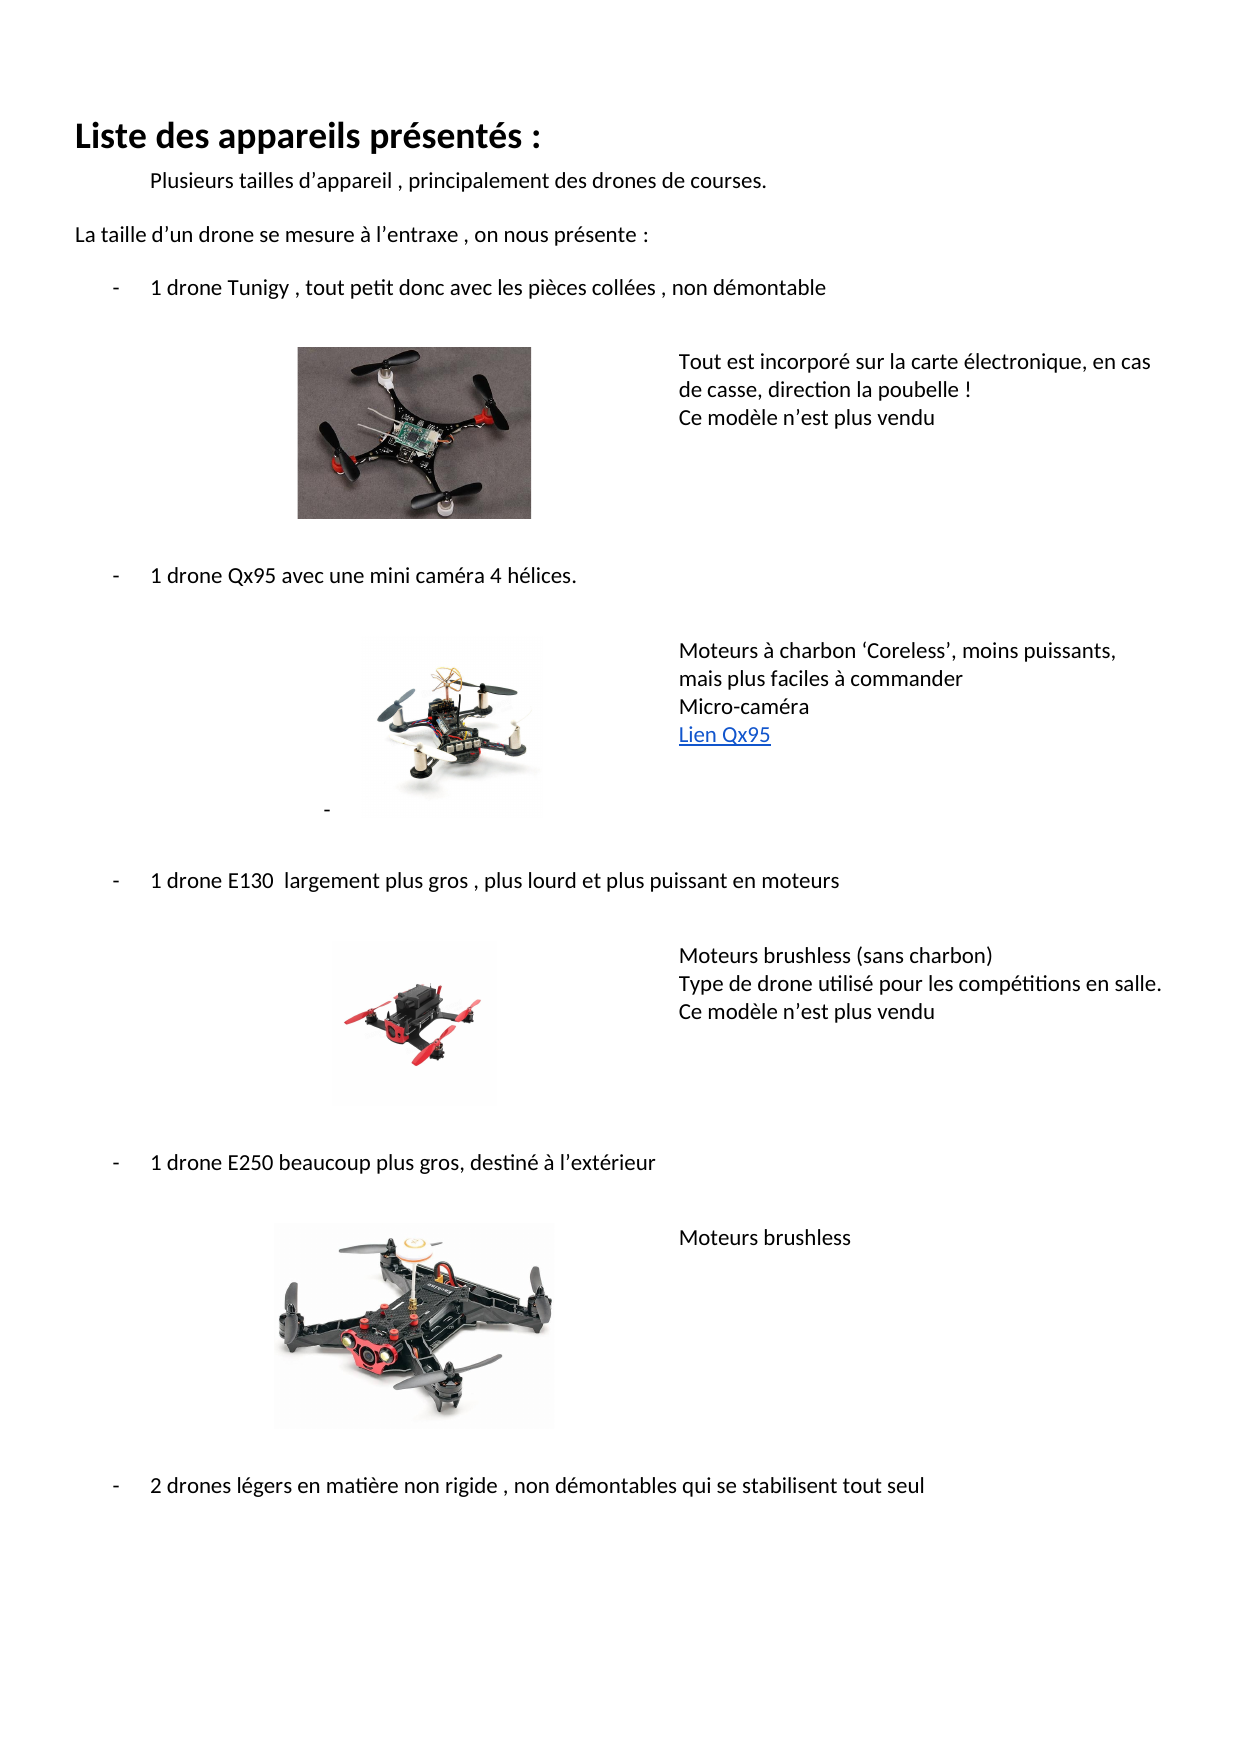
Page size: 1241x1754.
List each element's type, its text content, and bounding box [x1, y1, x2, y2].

text La taille d’un drone se mesure à l’entraxe , on nous présente : [75, 220, 1165, 248]
table_header Moteurs à charbon ‘Coreless’, moins puissants, mais plus faciles à commander Micro-caméra Lien Qx95 [668, 626, 1173, 834]
table_header [160, 1213, 668, 1439]
text Plusieurs tailles d’appareil , principalement des drones de courses. [75, 167, 1165, 195]
table_header [160, 626, 668, 834]
subtitle Liste des appareils présentés : [75, 112, 1165, 158]
table_header [160, 931, 668, 1116]
list 1 drone Qx95 avec une mini caméra 4 hélices. [112, 561, 1165, 621]
table_header Moteurs brushless (sans charbon) Type de drone utilisé pour les compétitions en salle. Ce modèle n’est plus vendu [668, 931, 1176, 1116]
picture [360, 636, 543, 818]
picture [274, 1223, 555, 1429]
table_header Moteurs brushless [668, 1213, 1176, 1439]
list 1 drone E250 beaucoup plus gros, destiné à l’extérieur [112, 1148, 1165, 1209]
table_header Tout est incorporé sur la carte électronique, en cas de casse, direction la poubelle ! Ce modèle n’est plus vendu [668, 337, 1176, 529]
list 2 drones légers en matière non rigide , non démontables qui se stabilisent tout seul [112, 1472, 1165, 1532]
picture [297, 347, 532, 519]
table_header [160, 337, 668, 529]
picture [331, 941, 497, 1106]
list 1 drone E130 largement plus gros , plus lourd et plus puissant en moteurs [112, 866, 1165, 926]
list 1 drone Tunigy , tout petit donc avec les pièces collées , non démontable [112, 273, 1165, 333]
